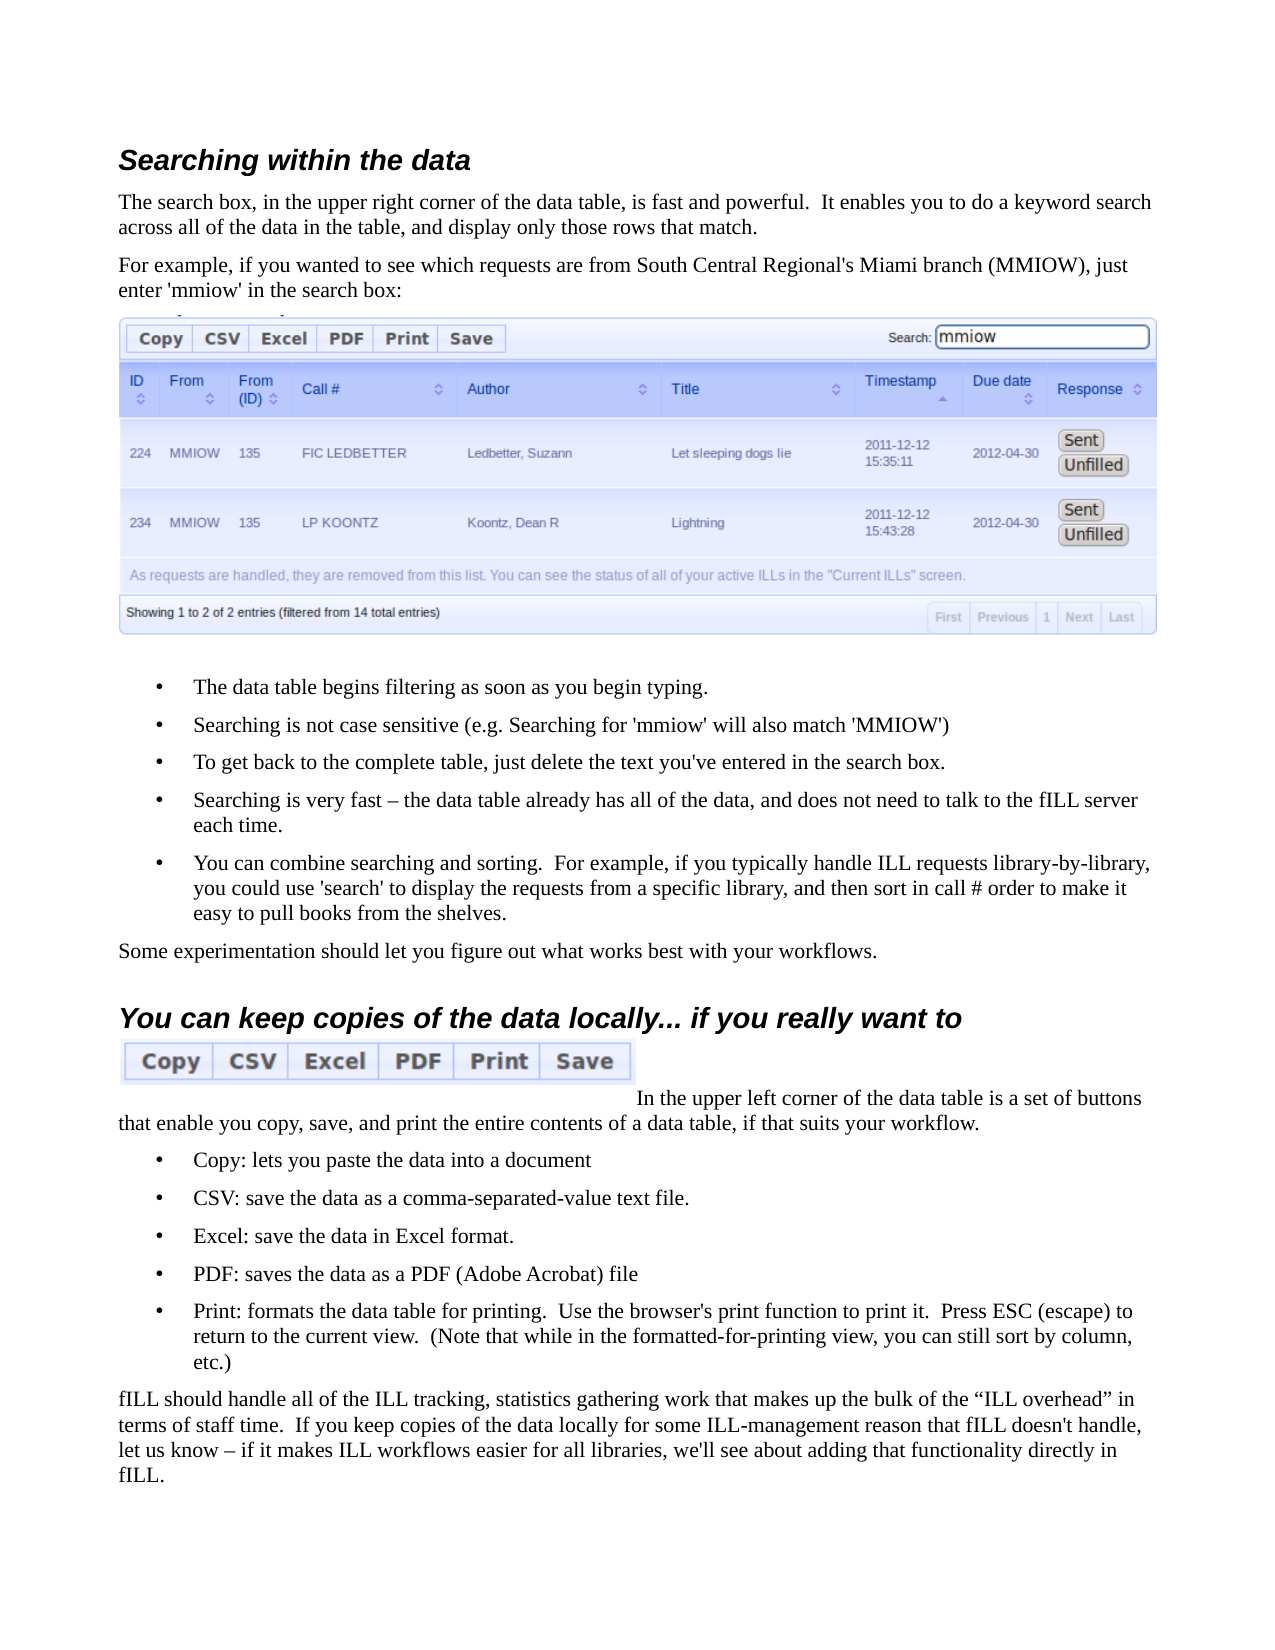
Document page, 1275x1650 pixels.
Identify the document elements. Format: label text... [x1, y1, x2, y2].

subtitle Searching within the data [118, 143, 1157, 177]
picture [120, 1038, 636, 1085]
list Searching is very fast – the data table already has all of the data, and does not need to talk to the fILL server each time. [156, 787, 1157, 837]
list To get back to the complete table, just delete the text you've entered in the search box. [156, 749, 1157, 774]
list Print: formats the data table for printing. Use the browser's print function to print it. Press ESC (escape) to return to the current view. (Note that while in the formatted-for-printing view, you can still sort by column, etc.) [156, 1298, 1157, 1374]
text For example, if you wanted to see which requests are from South Central Regional's Miami branch (MMIOW), just enter 'mmiow' in the search box: [118, 252, 1157, 302]
list The data table begins filtering as soon as you begin typing. [156, 674, 1157, 699]
list Searching is not case sensitive (e.g. Searching for 'mmiow' will also match 'MMIOW') [156, 712, 1157, 737]
list PDF: saves the data as a PDF (Adobe Acrobat) file [156, 1261, 1157, 1286]
text In the upper left corner of the data table is a set of buttons that enable you copy, save, and print the entire contents of a data table, if that suits your workflow. [118, 1084, 1157, 1135]
list Excel: save the data in Excel format. [156, 1223, 1157, 1248]
list Copy: lets you paste the data into a document [156, 1147, 1157, 1173]
list You can combine searching and sorting. For example, if you typically handle ILL requests library-by-library, you could use 'search' to display the requests from a specific library, and then sort in call # order to make it easy to pull books from the shelves. [156, 850, 1157, 926]
subtitle You can keep copies of the data locally... if you really want to [118, 1001, 1157, 1034]
picture [118, 315, 1157, 637]
text fILL should handle all of the ILL tracking, statistics gathering work that makes up the bulk of the “ILL overhead” in terms of staff time. If you keep copies of the data locally for some ILL-management reason that fILL doesn't handle, let us know – if it makes ILL workflows easier for all libraries, we'll see about adding that functionality directly in fILL. [118, 1386, 1157, 1487]
list CSV: save the data as a comma-separated-value text file. [156, 1185, 1157, 1210]
text Some experimentation should let you figure out what works best with your workflows. [118, 938, 1157, 963]
text The search box, in the upper right corner of the data table, is fast and powerful. It enables you to do a keyword search across all of the data in the table, and display only those rows that match. [118, 189, 1157, 239]
